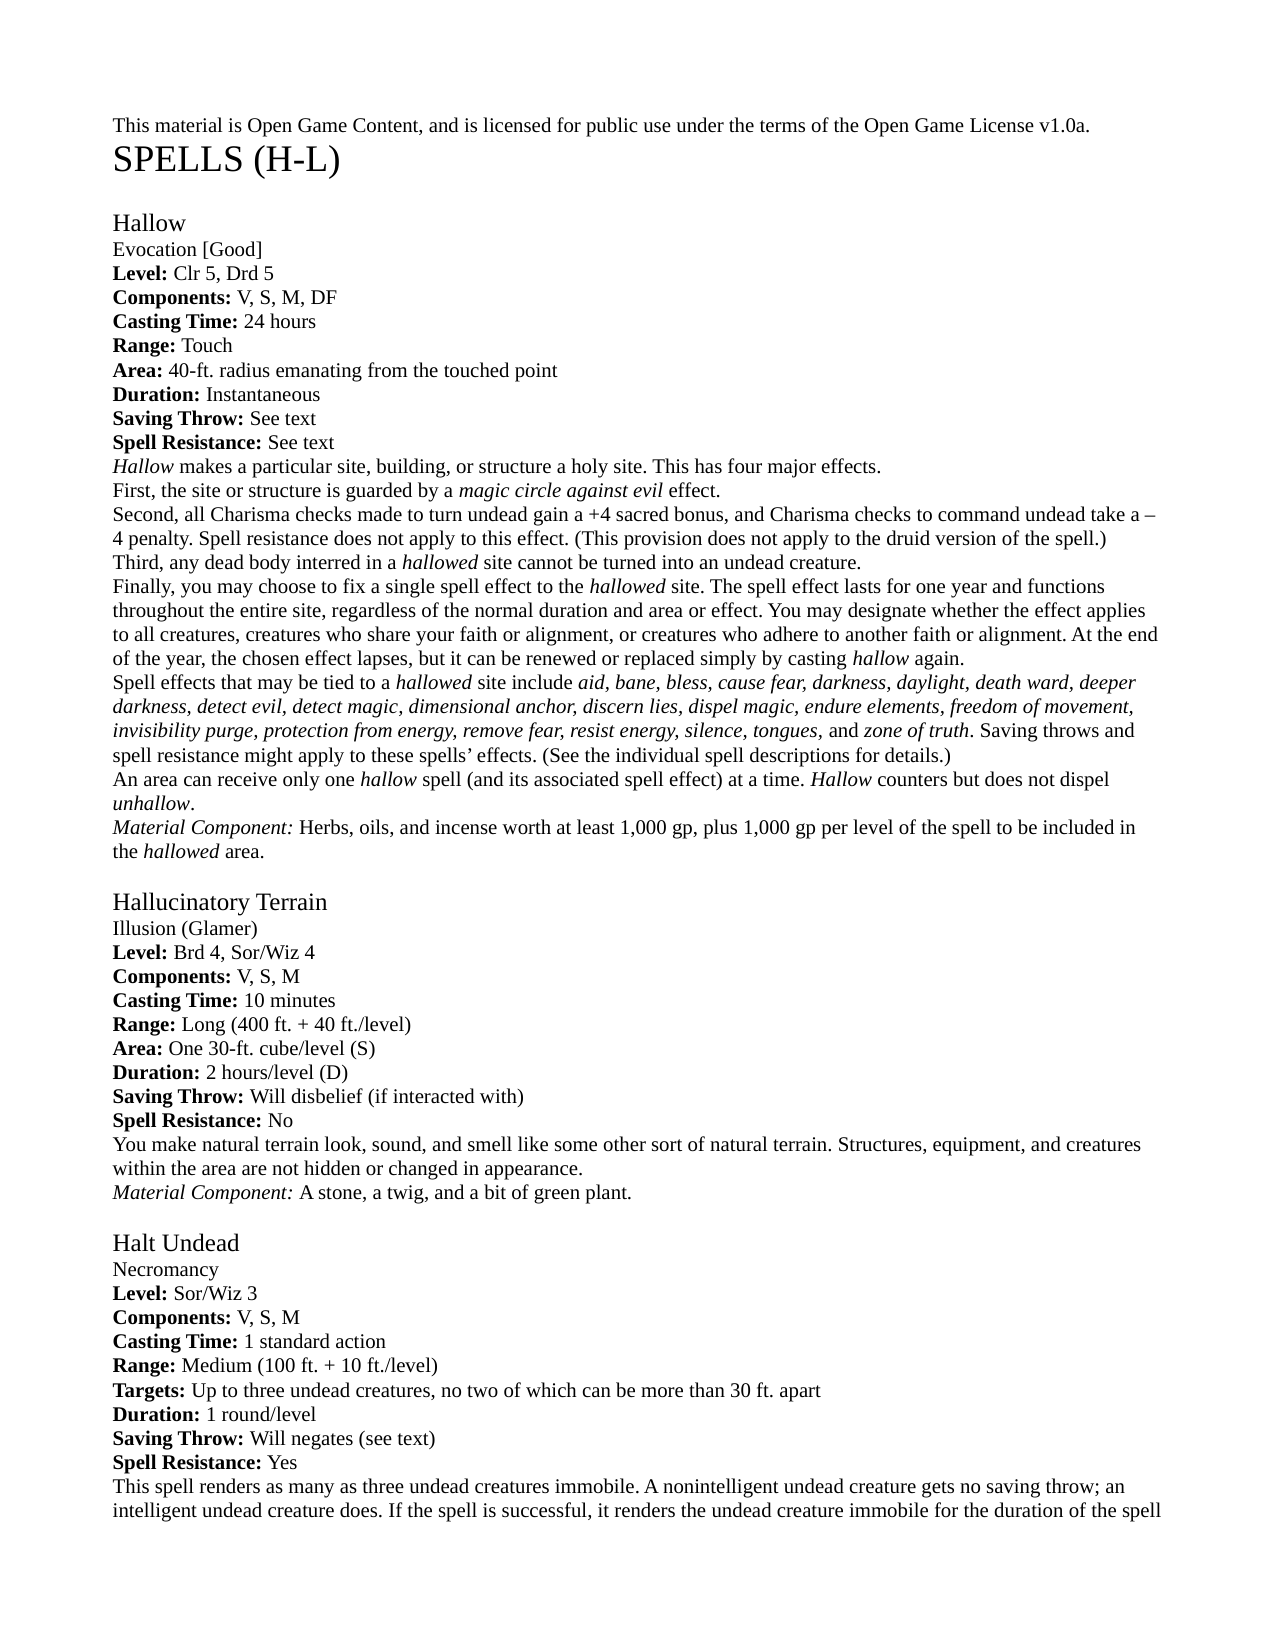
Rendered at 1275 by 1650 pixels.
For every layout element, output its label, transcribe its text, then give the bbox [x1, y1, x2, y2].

text Components: V, S, M [112, 1305, 1162, 1329]
text Hallow makes a particular site, building, or structure a holy site. This has four major effects. [112, 454, 1162, 478]
text Duration: Instantaneous [112, 382, 1162, 406]
text Area: 40-ft. radius emanating from the touched point [112, 357, 1162, 382]
text Range: Medium (100 ft. + 10 ft./level) [112, 1353, 1162, 1377]
text Spell Resistance: See text [112, 430, 1162, 454]
text Second, all Charisma checks made to turn undead gain a +4 sacred bonus, and Charisma checks to command undead take a –4 penalty. Spell resistance does not apply to this effect. (This provision does not apply to the druid version of the spell.) [112, 502, 1162, 550]
text You make natural terrain look, sound, and smell like some other sort of natural terrain. Structures, equipment, and creatures within the area are not hidden or changed in appearance. [112, 1132, 1162, 1180]
text Targets: Up to three undead creatures, no two of which can be more than 30 ft. apart [112, 1377, 1162, 1402]
text Casting Time: 1 standard action [112, 1329, 1162, 1353]
text Components: V, S, M, DF [112, 285, 1162, 309]
text Hallucinatory Terrain [112, 887, 1162, 916]
text Hallow [112, 208, 1162, 237]
text Duration: 1 round/level [112, 1402, 1162, 1426]
text SPELLS (H-L) [112, 137, 1162, 180]
text Finally, you may choose to fix a single spell effect to the hallowed site. The spell effect lasts for one year and functions throughout the entire site, regardless of the normal duration and area or effect. You may designate whether the effect applies to all creatures, creatures who share your faith or alignment, or creatures who adhere to another faith or alignment. At the end of the year, the chosen effect lapses, but it can be renewed or replaced simply by casting hallow again. [112, 574, 1162, 670]
text Casting Time: 24 hours [112, 309, 1162, 333]
text Spell Resistance: No [112, 1108, 1162, 1132]
text Evocation [Good] [112, 237, 1162, 261]
text Level: Clr 5, Drd 5 [112, 261, 1162, 285]
text Saving Throw: Will negates (see text) [112, 1426, 1162, 1450]
text Duration: 2 hours/level (D) [112, 1060, 1162, 1084]
text Range: Long (400 ft. + 40 ft./level) [112, 1012, 1162, 1036]
text This material is Open Game Content, and is licensed for public use under the terms of the Open Game License v1.0a. [112, 112, 1162, 137]
text Area: One 30-ft. cube/level (S) [112, 1036, 1162, 1060]
text Necromancy [112, 1257, 1162, 1281]
text Spell Resistance: Yes [112, 1450, 1162, 1474]
text Saving Throw: Will disbelief (if interacted with) [112, 1084, 1162, 1108]
text Third, any dead body interred in a hallowed site cannot be turned into an undead creature. [112, 550, 1162, 574]
text Components: V, S, M [112, 964, 1162, 988]
text An area can receive only one hallow spell (and its associated spell effect) at a time. Hallow counters but does not dispel unhallow. [112, 767, 1162, 815]
text Level: Brd 4, Sor/Wiz 4 [112, 940, 1162, 964]
text Saving Throw: See text [112, 406, 1162, 430]
text Casting Time: 10 minutes [112, 988, 1162, 1012]
text Range: Touch [112, 333, 1162, 357]
text Material Component: A stone, a twig, and a bit of green plant. [112, 1180, 1162, 1204]
text Material Component: Herbs, oils, and incense worth at least 1,000 gp, plus 1,000 gp per level of the spell to be included in the hallowed area. [112, 815, 1162, 863]
text Level: Sor/Wiz 3 [112, 1281, 1162, 1305]
text Illusion (Glamer) [112, 916, 1162, 940]
text Spell effects that may be tied to a hallowed site include aid, bane, bless, cause fear, darkness, daylight, death ward, deeper darkness, detect evil, detect magic, dimensional anchor, discern lies, dispel magic, endure elements, freedom of movement, invisibility purge, protection from energy, remove fear, resist energy, silence, tongues, and zone of truth. Saving throws and spell resistance might apply to these spells’ effects. (See the individual spell descriptions for details.) [112, 670, 1162, 767]
text This spell renders as many as three undead creatures immobile. A nonintelligent undead creature gets no saving throw; an intelligent undead creature does. If the spell is successful, it renders the undead creature immobile for the duration of the spell [112, 1474, 1162, 1522]
text First, the site or structure is guarded by a magic circle against evil effect. [112, 478, 1162, 502]
text Halt Undead [112, 1228, 1162, 1257]
